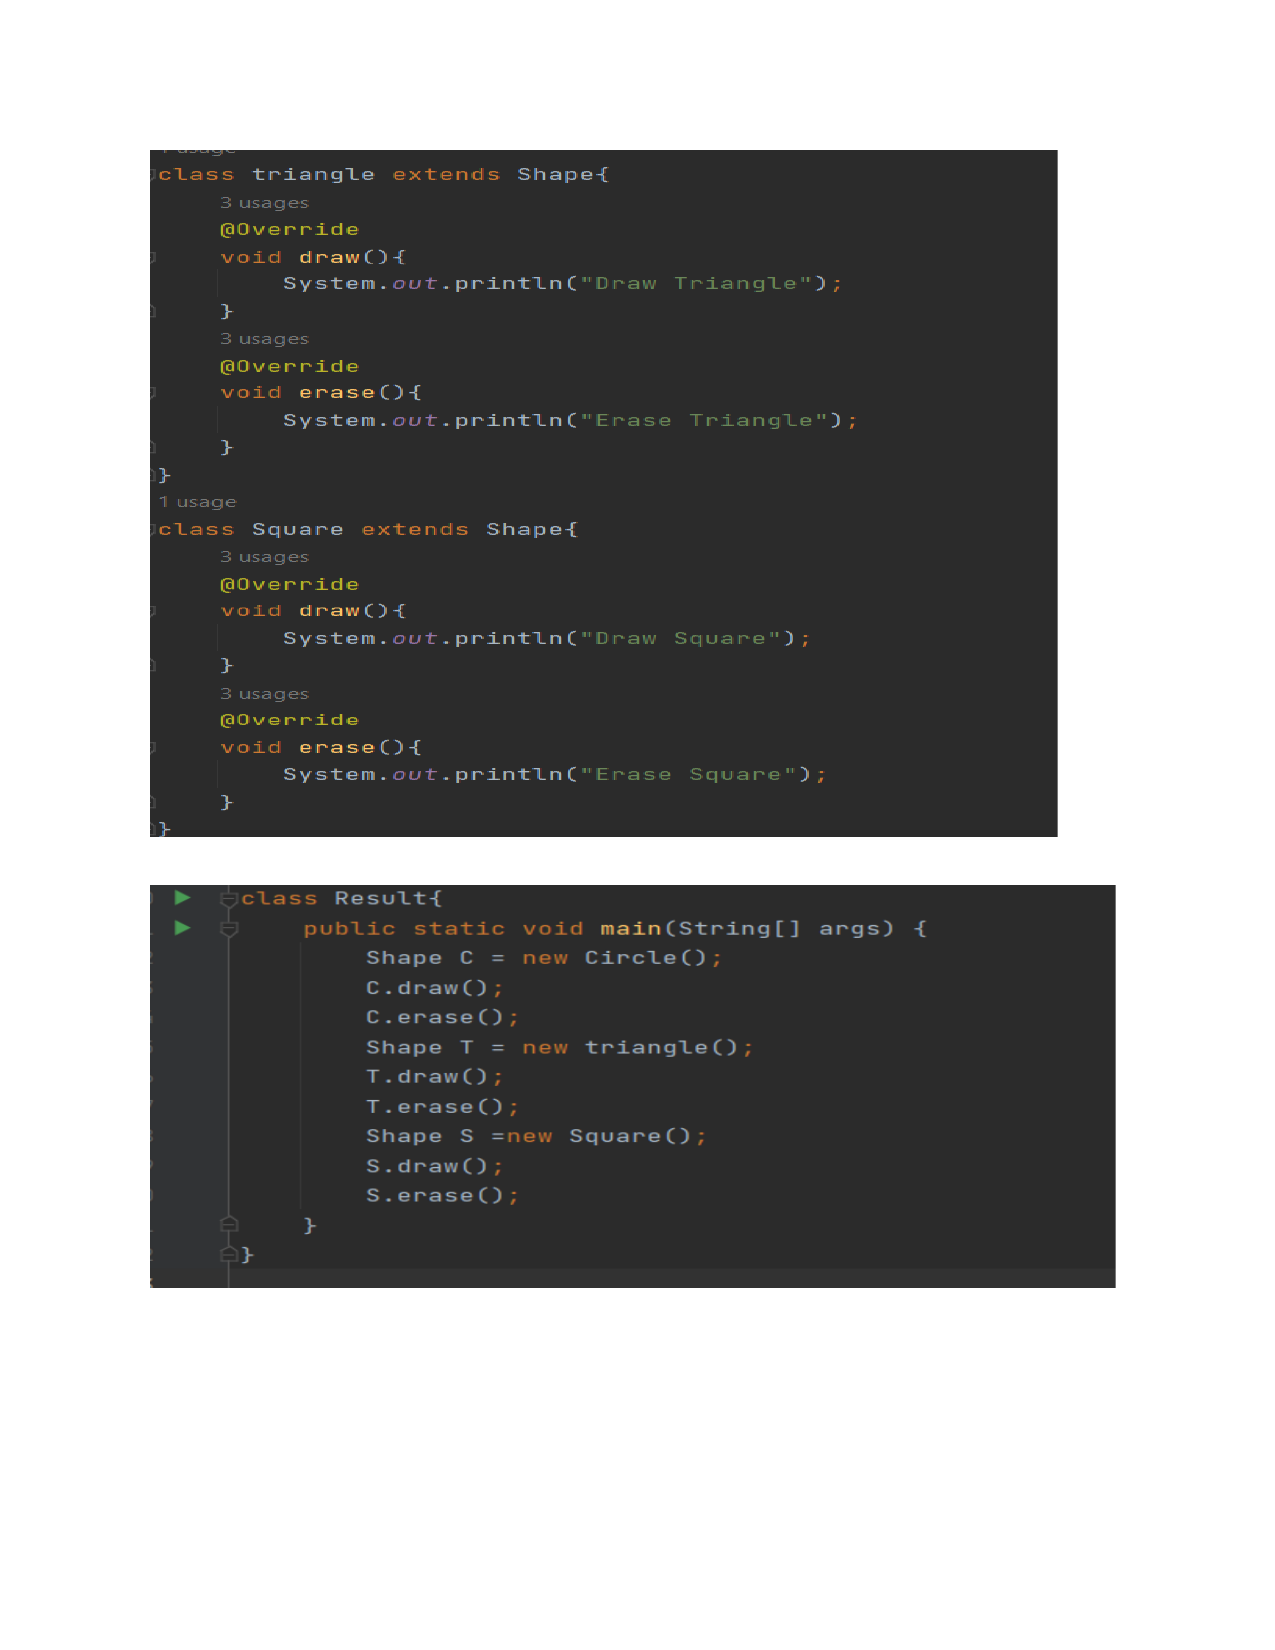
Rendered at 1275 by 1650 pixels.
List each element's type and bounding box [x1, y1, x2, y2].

picture [150, 885, 1116, 1288]
picture [150, 150, 1058, 837]
